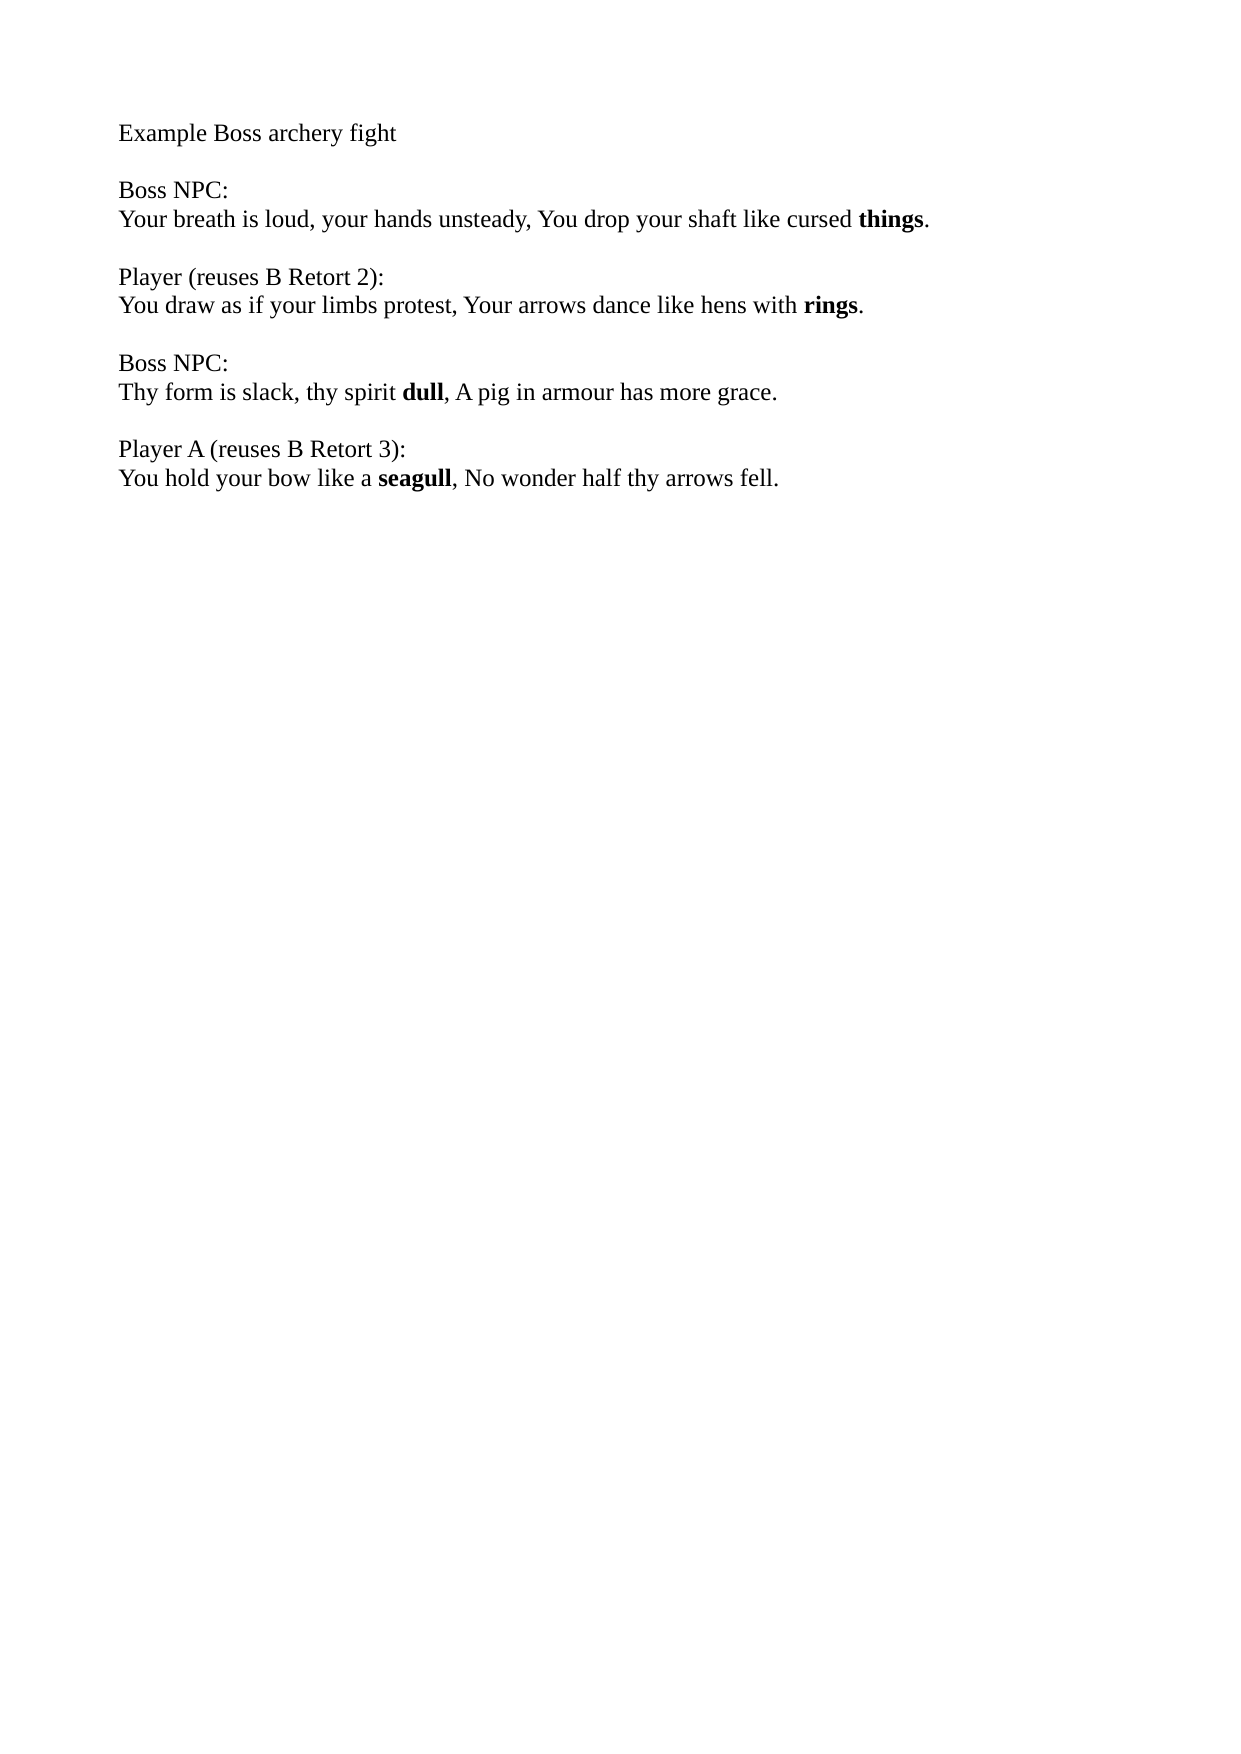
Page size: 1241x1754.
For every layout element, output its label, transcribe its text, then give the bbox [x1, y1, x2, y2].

text Boss NPC: [118, 348, 1122, 377]
text Player (reuses B Retort 2): [118, 262, 1122, 291]
text You hold your bow like a seagull, No wonder half thy arrows fell. [118, 463, 1122, 492]
text Thy form is slack, thy spirit dull, A pig in armour has more grace. [118, 377, 1122, 406]
text Your breath is loud, your hands unsteady, You drop your shaft like cursed things. [118, 204, 1122, 233]
text You draw as if your limbs protest, Your arrows dance like hens with rings. [118, 291, 1122, 319]
text Player A (reuses B Retort 3): [118, 434, 1122, 463]
text Example Boss archery fight [118, 118, 1122, 147]
text Boss NPC: [118, 176, 1122, 204]
